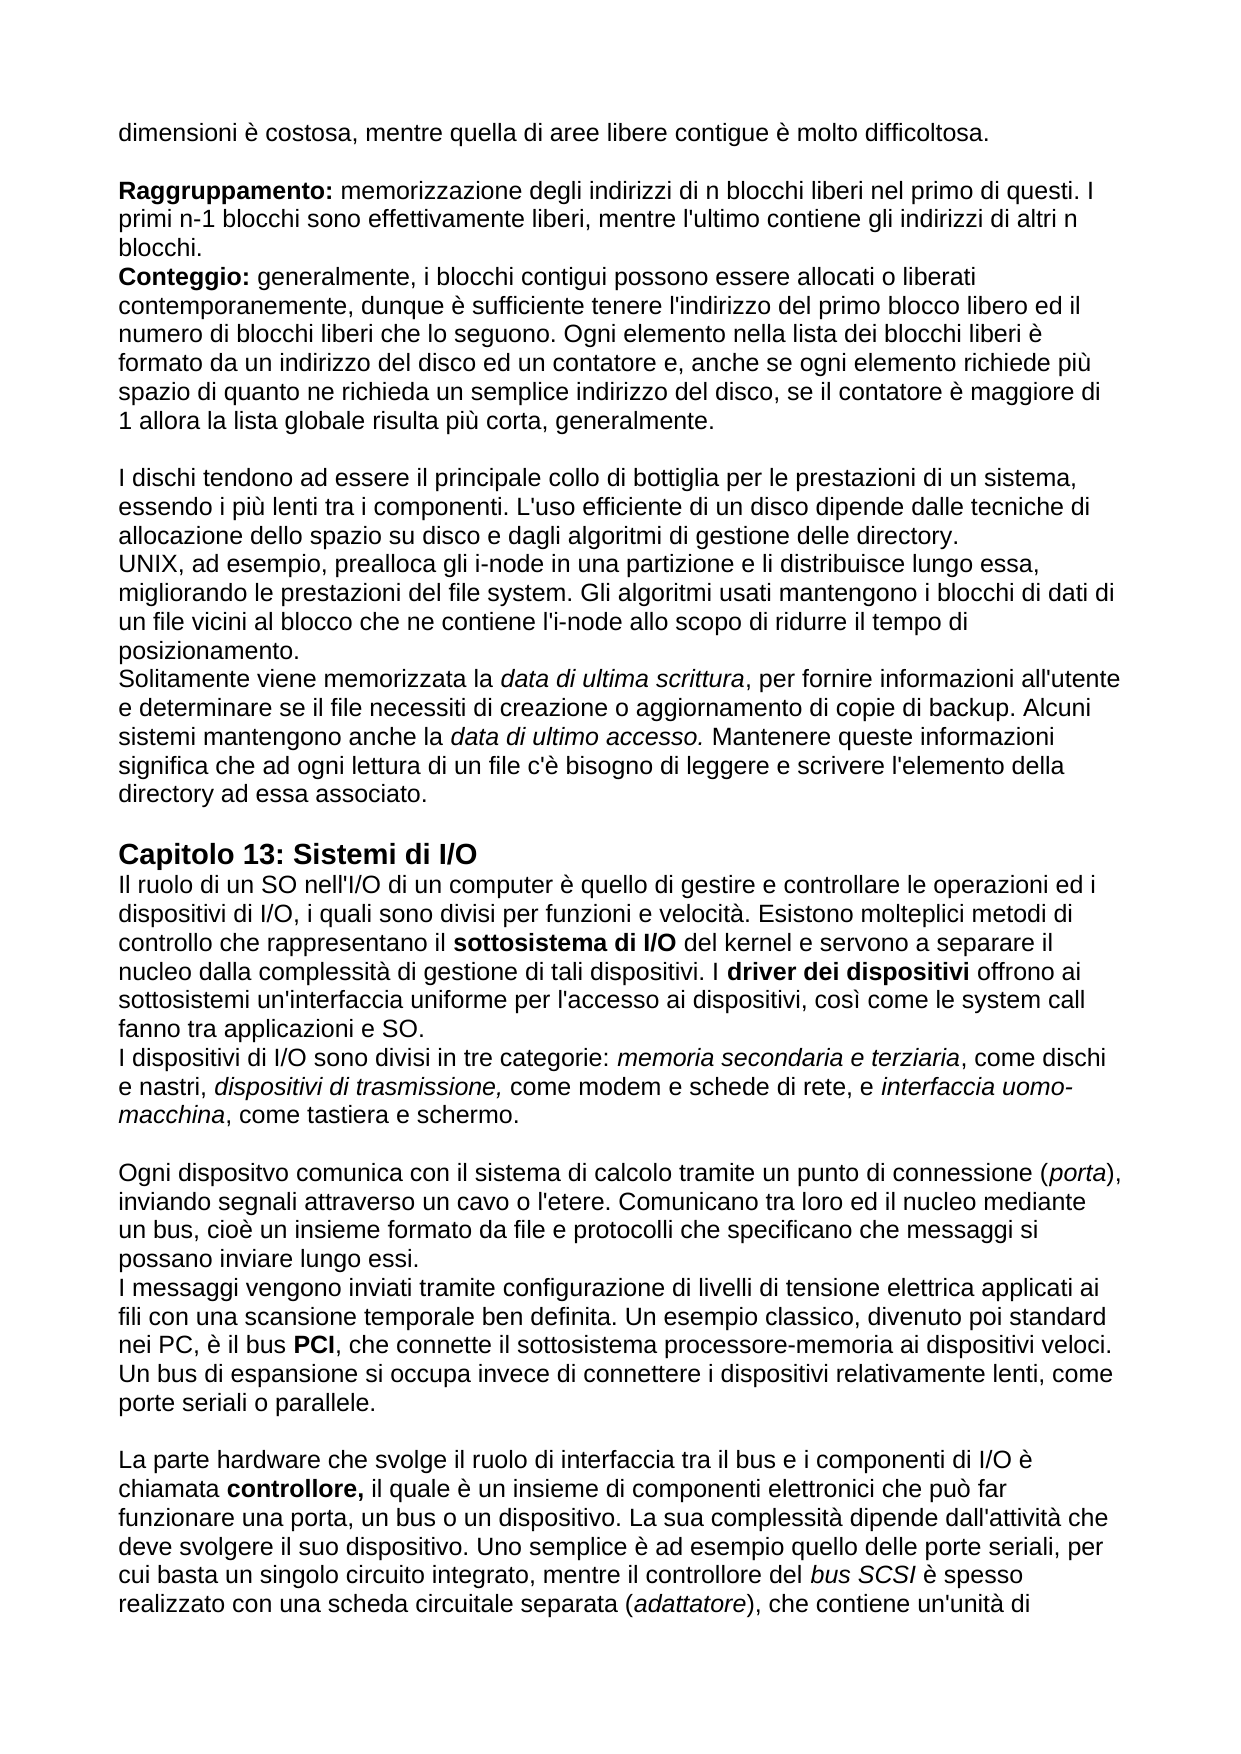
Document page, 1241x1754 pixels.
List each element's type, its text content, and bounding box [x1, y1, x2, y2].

text Ogni dispositvo comunica con il sistema di calcolo tramite un punto di connessione (porta), inviando segnali attraverso un cavo o l'etere. Comunicano tra loro ed il nucleo mediante un bus, cioè un insieme formato da file e protocolli che specificano che messaggi si possano inviare lungo essi. [118, 1158, 1122, 1273]
text Capitolo 13: Sistemi di I/O [118, 837, 1122, 870]
text Il ruolo di un SO nell'I/O di un computer è quello di gestire e controllare le operazioni ed i dispositivi di I/O, i quali sono divisi per funzioni e velocità. Esistono molteplici metodi di controllo che rappresentano il sottosistema di I/O del kernel e servono a separare il nucleo dalla complessità di gestione di tali dispositivi. I driver dei dispositivi offrono ai sottosistemi un'interfaccia uniforme per l'accesso ai dispositivi, così come le system call fanno tra applicazioni e SO. [118, 870, 1122, 1043]
text I messaggi vengono inviati tramite configurazione di livelli di tensione elettrica applicati ai fili con una scansione temporale ben definita. Un esempio classico, divenuto poi standard nei PC, è il bus PCI, che connette il sottosistema processore-memoria ai dispositivi veloci. Un bus di espansione si occupa invece di connettere i dispositivi relativamente lenti, come porte seriali o parallele. [118, 1273, 1122, 1417]
text Solitamente viene memorizzata la data di ultima scrittura, per fornire informazioni all'utente e determinare se il file necessiti di creazione o aggiornamento di copie di backup. Alcuni sistemi mantengono anche la data di ultimo accesso. Mantenere queste informazioni significa che ad ogni lettura di un file c'è bisogno di leggere e scrivere l'elemento della directory ad essa associato. [118, 664, 1122, 808]
text UNIX, ad esempio, prealloca gli i-node in una partizione e li distribuisce lungo essa, migliorando le prestazioni del file system. Gli algoritmi usati mantengono i blocchi di dati di un file vicini al blocco che ne contiene l'i-node allo scopo di ridurre il tempo di posizionamento. [118, 549, 1122, 664]
text Conteggio: generalmente, i blocchi contigui possono essere allocati o liberati contemporanemente, dunque è sufficiente tenere l'indirizzo del primo blocco libero ed il numero di blocchi liberi che lo seguono. Ogni elemento nella lista dei blocchi liberi è formato da un indirizzo del disco ed un contatore e, anche se ogni elemento richiede più spazio di quanto ne richieda un semplice indirizzo del disco, se il contatore è maggiore di 1 allora la lista globale risulta più corta, generalmente. [118, 262, 1122, 434]
text La parte hardware che svolge il ruolo di interfaccia tra il bus e i componenti di I/O è chiamata controllore, il quale è un insieme di componenti elettronici che può far funzionare una porta, un bus o un dispositivo. La sua complessità dipende dall'attività che deve svolgere il suo dispositivo. Uno semplice è ad esempio quello delle porte seriali, per cui basta un singolo circuito integrato, mentre il controllore del bus SCSI è spesso realizzato con una scheda circuitale separata (adattatore), che contiene un'unità di [118, 1445, 1122, 1618]
text dimensioni è costosa, mentre quella di aree libere contigue è molto difficoltosa. [118, 118, 1122, 147]
text Raggruppamento: memorizzazione degli indirizzi di n blocchi liberi nel primo di questi. I primi n-1 blocchi sono effettivamente liberi, mentre l'ultimo contiene gli indirizzi di altri n blocchi. [118, 176, 1122, 262]
text I dispositivi di I/O sono divisi in tre categorie: memoria secondaria e terziaria, come dischi e nastri, dispositivi di trasmissione, come modem e schede di rete, e interfaccia uomo-macchina, come tastiera e schermo. [118, 1043, 1122, 1129]
text I dischi tendono ad essere il principale collo di bottiglia per le prestazioni di un sistema, essendo i più lenti tra i componenti. L'uso efficiente di un disco dipende dalle tecniche di allocazione dello spazio su disco e dagli algoritmi di gestione delle directory. [118, 463, 1122, 549]
